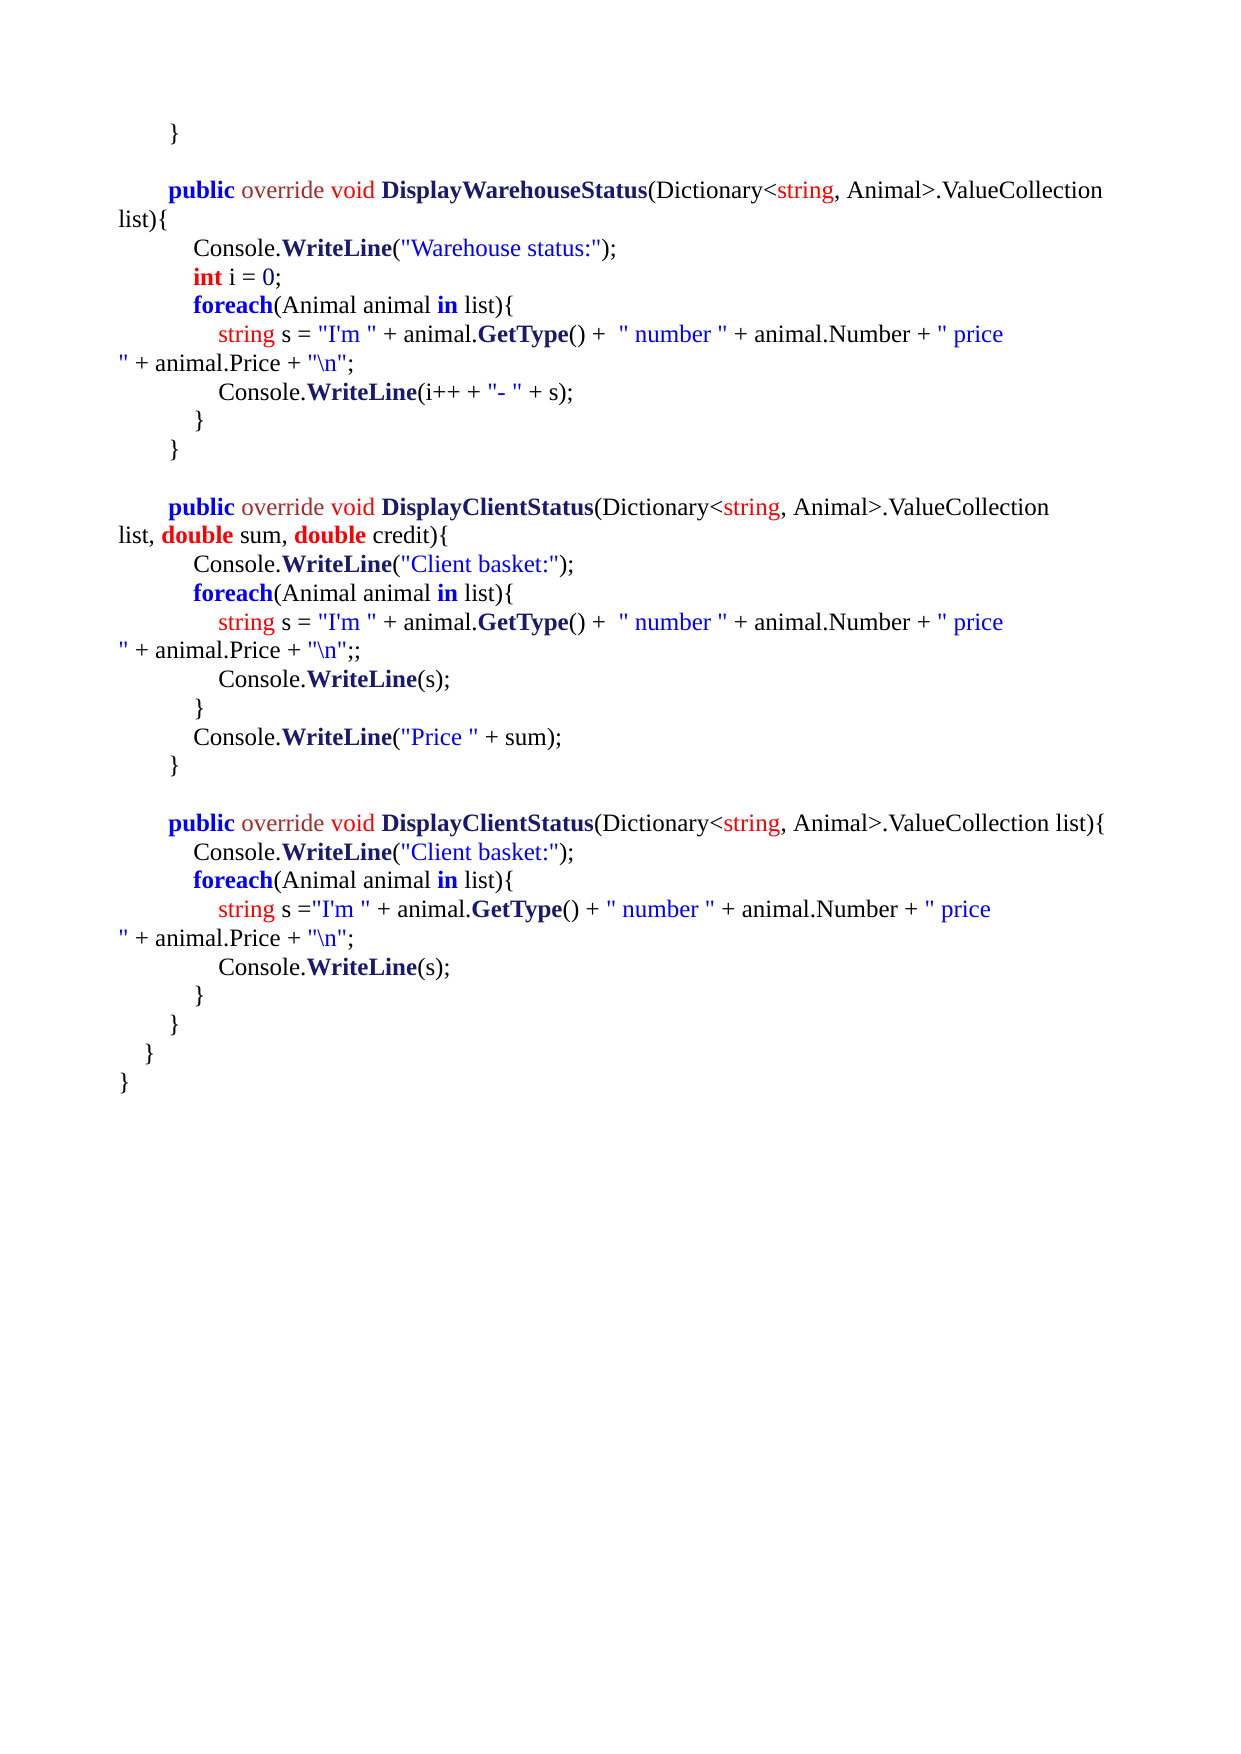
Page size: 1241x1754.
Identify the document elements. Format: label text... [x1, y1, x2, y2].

text } public override void DisplayWarehouseStatus(Dictionary<string, Animal>.ValueCollection list){ Console.WriteLine("Warehouse status:"); int i = 0; foreach(Animal animal in list){ string s = "I'm " + animal.GetType() + " number " + animal.Number + " price " + animal.Price + "\n"; Console.WriteLine(i++ + "- " + s); } } public override void DisplayClientStatus(Dictionary<string, Animal>.ValueCollection list, double sum, double credit){ Console.WriteLine("Client basket:"); foreach(Animal animal in list){ string s = "I'm " + animal.GetType() + " number " + animal.Number + " price " + animal.Price + "\n";; Console.WriteLine(s); } Console.WriteLine("Price " + sum); } public override void DisplayClientStatus(Dictionary<string, Animal>.ValueCollection list){ Console.WriteLine("Client basket:"); foreach(Animal animal in list){ string s ="I'm " + animal.GetType() + " number " + animal.Number + " price " + animal.Price + "\n"; Console.WriteLine(s); } } } } [118, 118, 1122, 1096]
